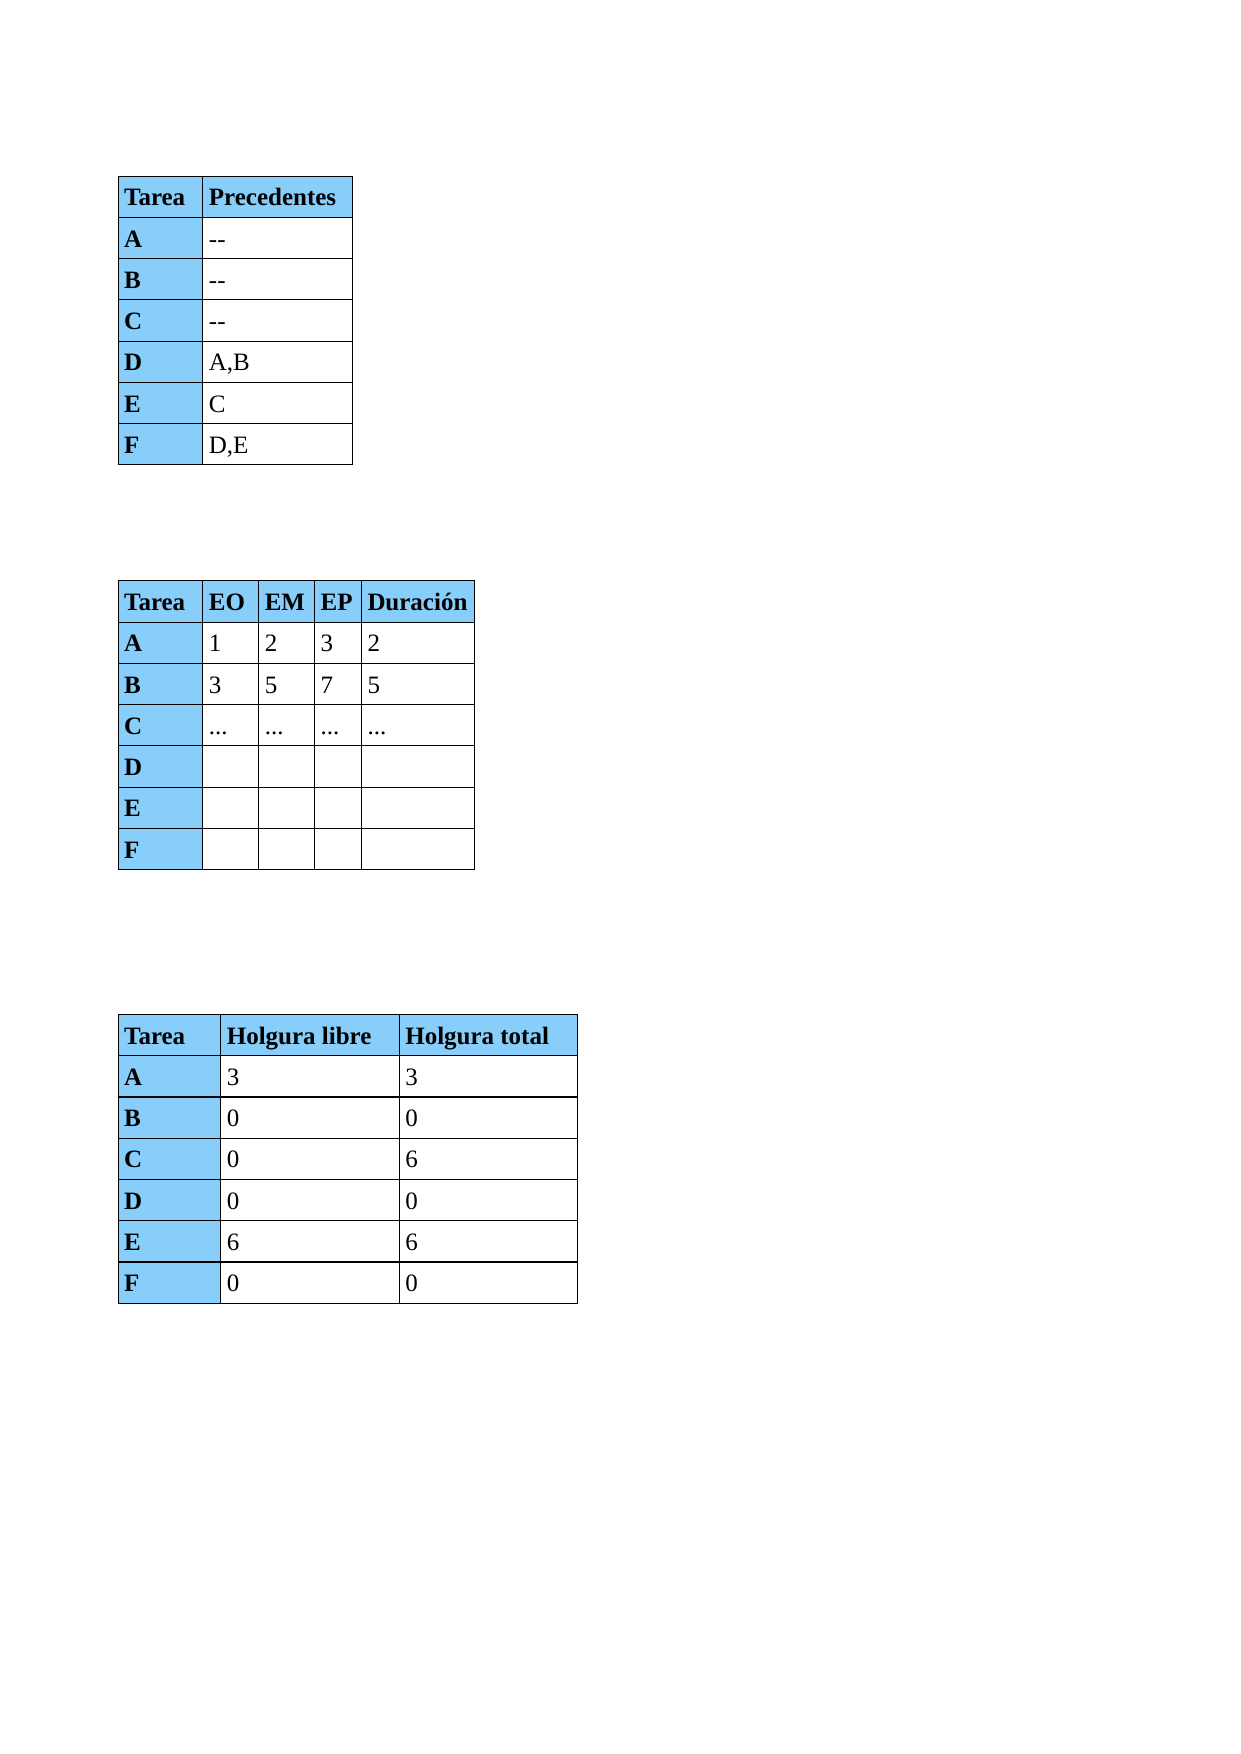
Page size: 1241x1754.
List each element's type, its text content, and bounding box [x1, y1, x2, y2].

table_cell A,B [203, 342, 352, 382]
table_cell F [119, 829, 202, 869]
table_cell 3 [203, 664, 258, 704]
table_cell A [119, 1056, 220, 1096]
table_cell 2 [362, 623, 474, 663]
table_cell F [119, 424, 202, 464]
table_header Holgura total [400, 1015, 577, 1055]
table_cell 6 [400, 1139, 577, 1179]
table_cell 6 [221, 1221, 399, 1261]
table_cell E [119, 788, 202, 828]
table_cell [259, 829, 314, 869]
table_cell [362, 788, 474, 828]
table_cell D,E [203, 424, 352, 464]
table_header EO [203, 581, 258, 622]
table_cell D [119, 1180, 220, 1220]
table_cell D [119, 342, 202, 382]
table_cell [203, 746, 258, 787]
table_cell 3 [315, 623, 361, 663]
table_cell 0 [221, 1139, 399, 1179]
table_cell F [119, 1263, 220, 1303]
table_cell D [119, 746, 202, 787]
table_cell [315, 746, 361, 787]
table_cell ... [315, 705, 361, 745]
table_cell A [119, 218, 202, 258]
table_cell B [119, 259, 202, 299]
table_cell [362, 746, 474, 787]
table_cell ... [203, 705, 258, 745]
table_cell [259, 788, 314, 828]
table_cell [259, 746, 314, 787]
table_cell [315, 788, 361, 828]
table_cell 5 [362, 664, 474, 704]
table_cell -- [203, 300, 352, 341]
table_header Tarea [119, 581, 202, 622]
table_cell 3 [400, 1056, 577, 1096]
table_cell 3 [221, 1056, 399, 1096]
table_header EP [315, 581, 361, 622]
table_cell A [119, 623, 202, 663]
table_cell [362, 829, 474, 869]
table_cell E [119, 1221, 220, 1261]
table_cell ... [259, 705, 314, 745]
table_header EM [259, 581, 314, 622]
table_cell C [119, 300, 202, 341]
table_cell [203, 788, 258, 828]
table_header Precedentes [203, 177, 352, 217]
table_cell C [119, 705, 202, 745]
table_cell 6 [400, 1221, 577, 1261]
table_cell 0 [221, 1180, 399, 1220]
table_cell 0 [221, 1263, 399, 1303]
table_cell [203, 829, 258, 869]
table_cell 7 [315, 664, 361, 704]
table_cell [315, 829, 361, 869]
table_cell 0 [400, 1263, 577, 1303]
table_header Tarea [119, 1015, 220, 1055]
table_cell 5 [259, 664, 314, 704]
table_header Tarea [119, 177, 202, 217]
table_cell 0 [400, 1098, 577, 1138]
table_cell 0 [221, 1098, 399, 1138]
table_cell E [119, 383, 202, 423]
table_cell 0 [400, 1180, 577, 1220]
table_cell 2 [259, 623, 314, 663]
table_cell 1 [203, 623, 258, 663]
table_header Duración [362, 581, 474, 622]
table_cell ... [362, 705, 474, 745]
table_cell B [119, 664, 202, 704]
table_cell C [203, 383, 352, 423]
table_header Holgura libre [221, 1015, 399, 1055]
table_cell -- [203, 218, 352, 258]
table_cell C [119, 1139, 220, 1179]
table_cell B [119, 1098, 220, 1138]
table_cell -- [203, 259, 352, 299]
